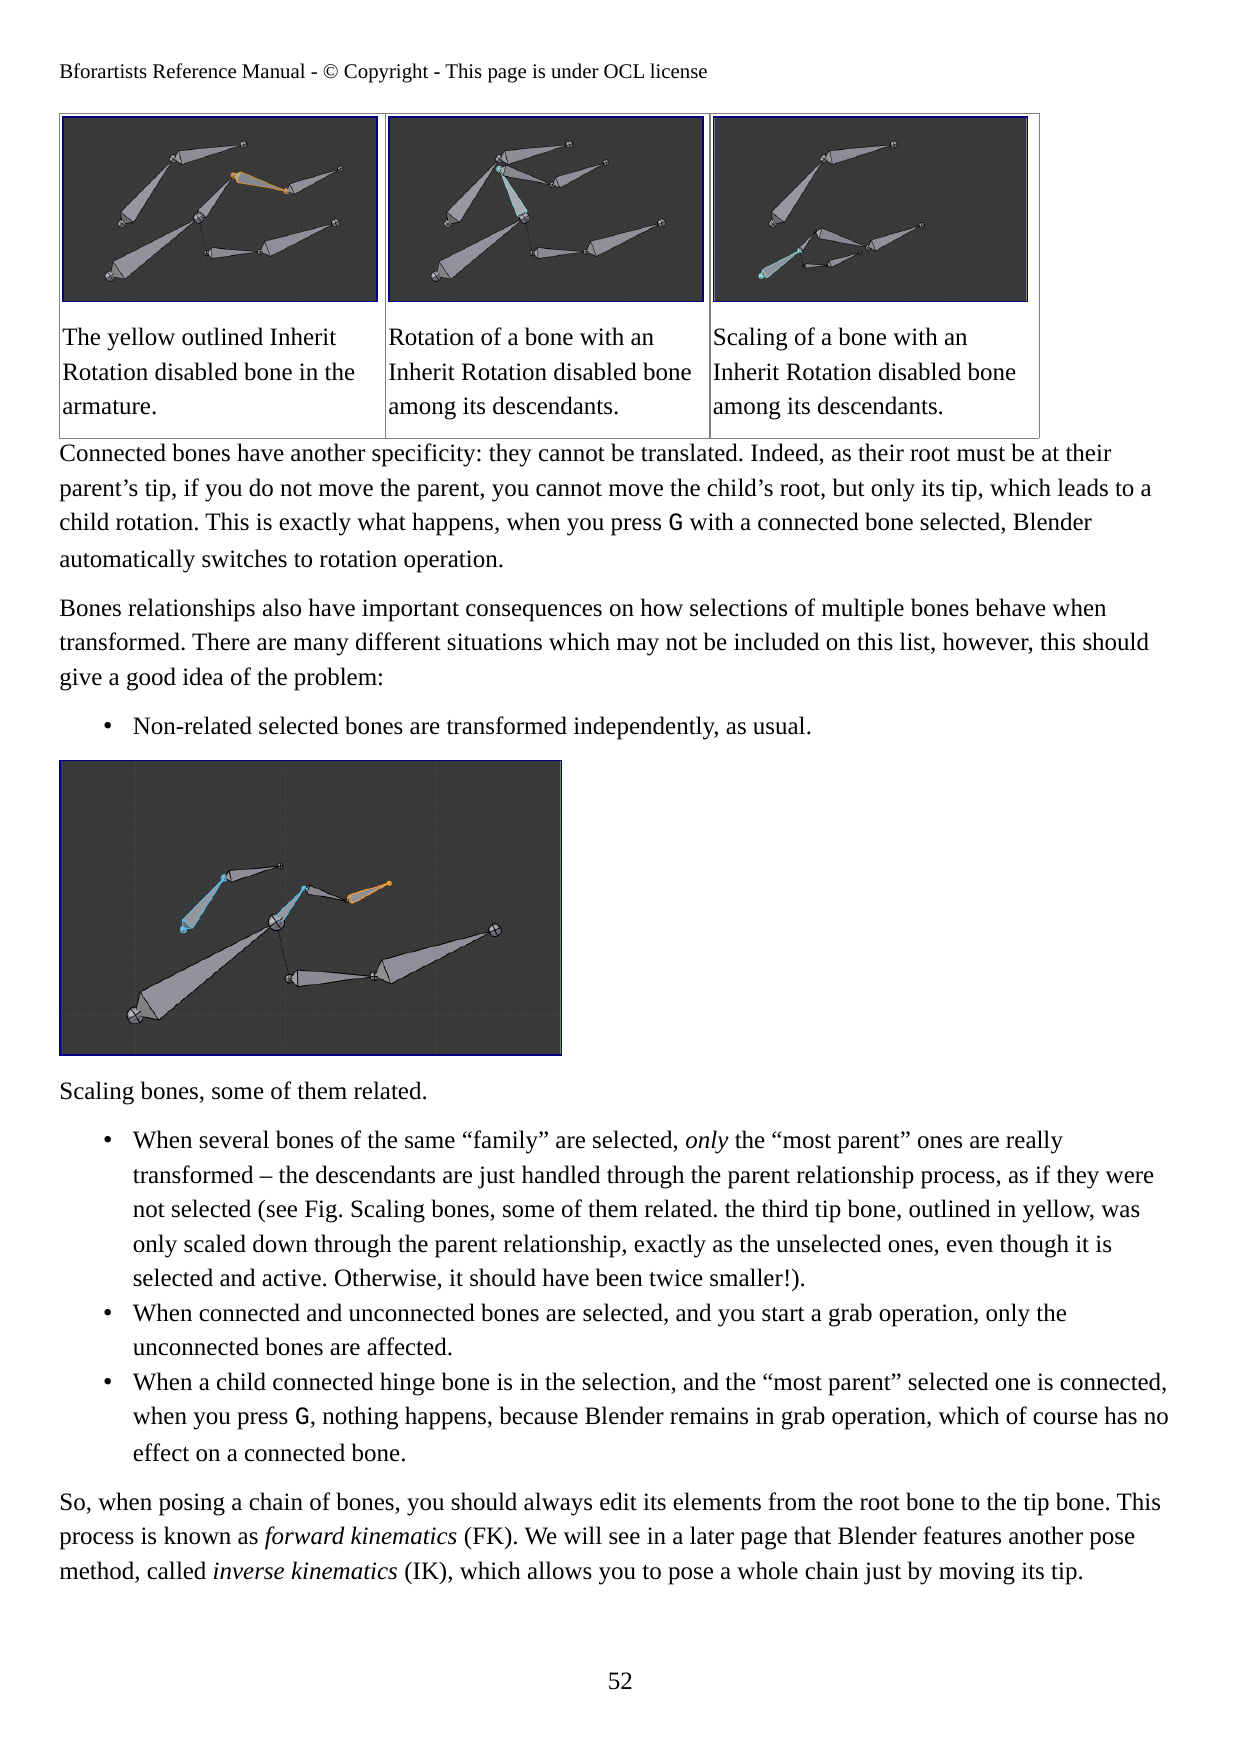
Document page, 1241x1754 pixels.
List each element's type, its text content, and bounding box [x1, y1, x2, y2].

picture [64, 118, 376, 301]
text Bones relationships also have important consequences on how selections of multiple bones behave when transformed. There are many different situations which may not be included on this list, however, this should give a good idea of the problem: [59, 593, 1181, 690]
text Scaling bones, some of them related. [59, 1076, 1181, 1105]
list When a child connected hinge bone is in the selection, and the “most parent” selected one is connected, when you press G, nothing happens, because Blender remains in grab operation, which of course has no effect on a connected bone. [103, 1367, 1181, 1466]
list When several bones of the same “family” are selected, only the “most parent” ones are really transformed – the descendants are just handled through the parent relationship process, as if they were not selected (see Fig. Scaling bones, some of them related. the third tip bone, outlined in yellow, was only scaled down through the parent relationship, exactly as the unselected ones, even though it is selected and active. Otherwise, it should have been twice smaller!). [103, 1125, 1181, 1292]
list When connected and unconnected bones are selected, and you start a grab operation, only the unconnected bones are affected. [103, 1298, 1181, 1361]
text Connected bones have another specificity: they cannot be translated. Indeed, as their root must be at their parent’s tip, if you do not move the parent, you cannot move the child’s root, but only its tip, which leads to a child rotation. This is exactly what happens, when you press G with a connected bone selected, Blender automatically switches to rotation operation. [59, 438, 1181, 572]
table_header Scaling of a bone with an Inherit Rotation disabled bone among its descendants. [711, 114, 1039, 438]
picture [714, 118, 1027, 301]
table_header Rotation of a bone with an Inherit Rotation disabled bone among its descendants. [386, 114, 709, 438]
text So, when posing a chain of bones, you should always edit its elements from the root bone to the tip bone. This process is known as forward kinematics (FK). We will see in a later page that Blender features another pose method, called inverse kinematics (IK), which allows you to pose a whole chain just by moving its tip. [59, 1487, 1181, 1584]
picture [61, 761, 561, 1054]
table_header The yellow outlined Inherit Rotation disabled bone in the armature. [60, 114, 385, 438]
picture [390, 118, 702, 301]
list Non-related selected bones are transformed independently, as usual. [103, 711, 1181, 739]
